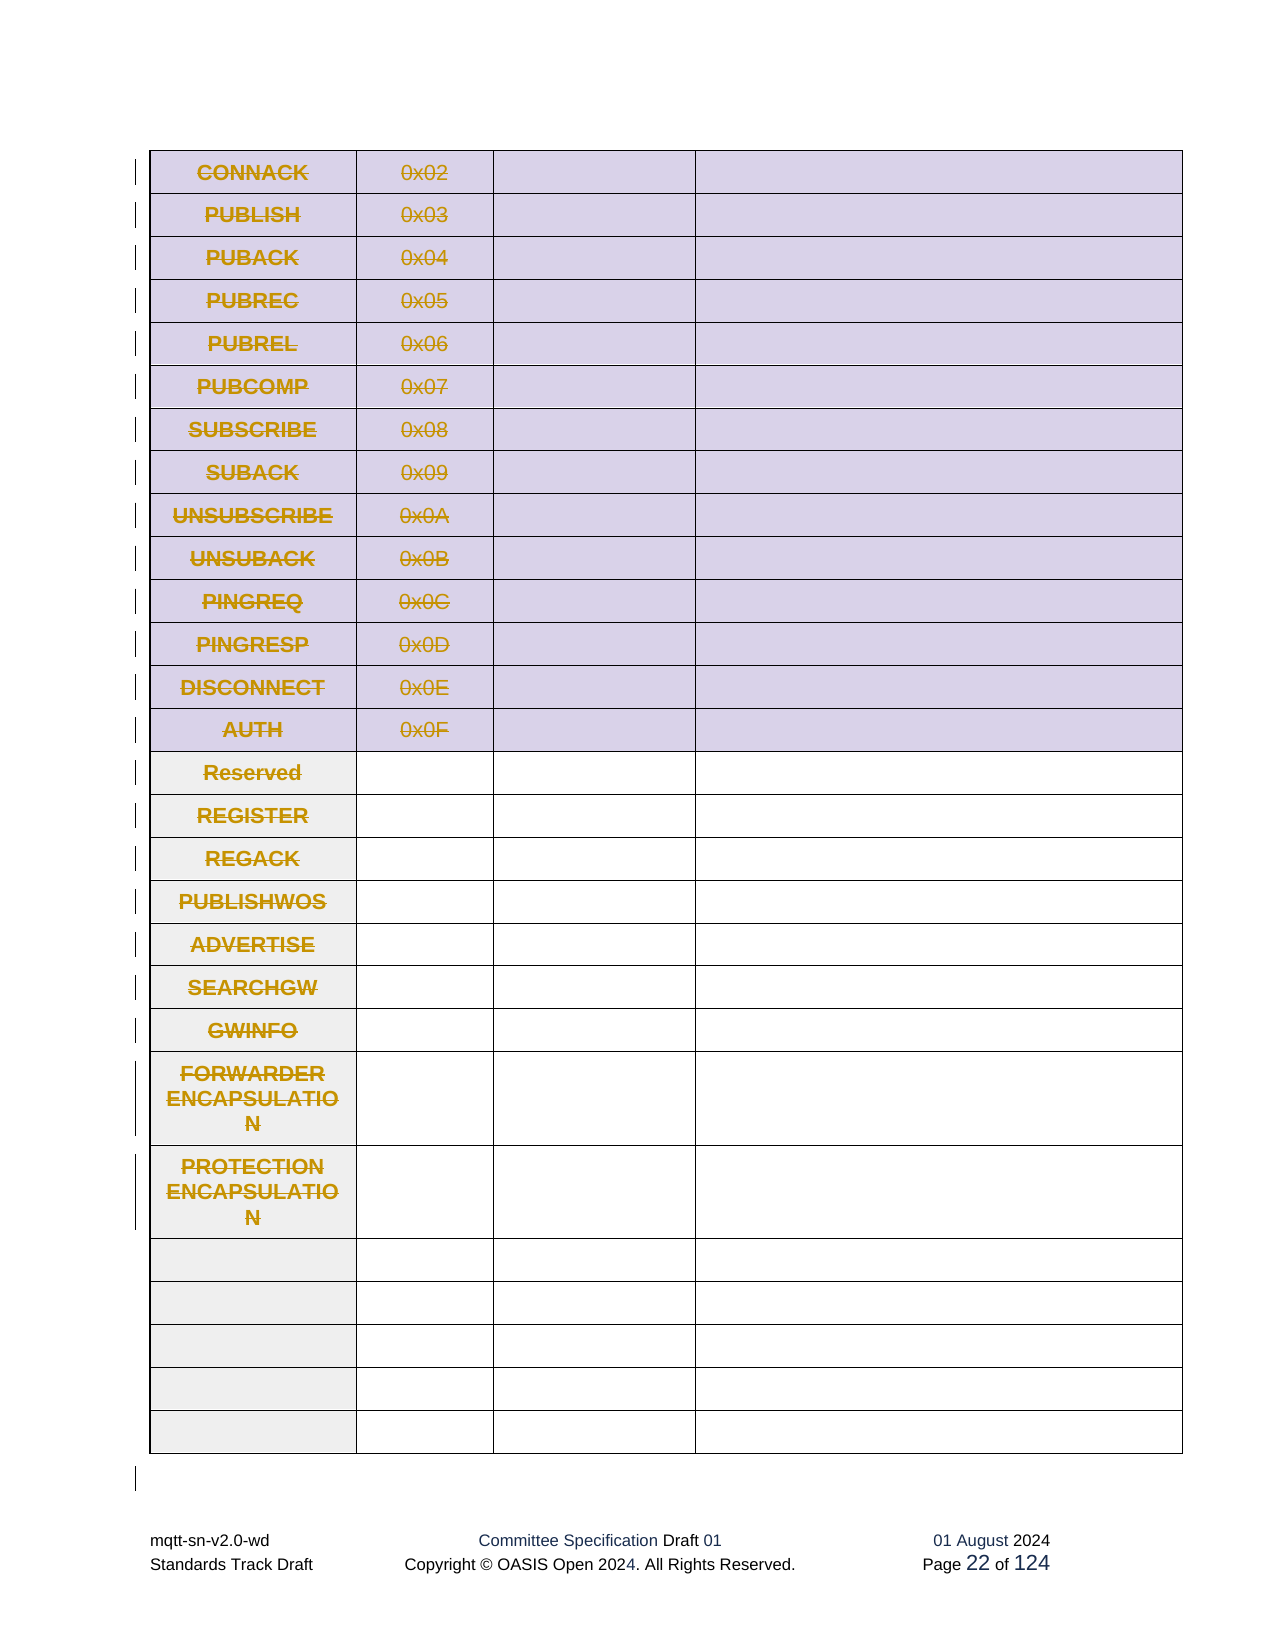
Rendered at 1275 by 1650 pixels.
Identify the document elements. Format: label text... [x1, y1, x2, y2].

table_cell [494, 1052, 695, 1144]
table_cell [494, 494, 695, 536]
table_cell [696, 966, 1182, 1008]
table_cell [151, 1325, 356, 1367]
table_cell [357, 1368, 493, 1409]
table_cell [696, 666, 1182, 708]
table_cell [357, 366, 493, 407]
table_cell [357, 666, 493, 708]
table_cell [696, 881, 1182, 922]
table_cell [696, 1411, 1182, 1452]
table_cell [357, 623, 493, 665]
table_cell [696, 1146, 1182, 1238]
table_cell [494, 451, 695, 493]
table_cell [357, 1052, 493, 1144]
table_cell [357, 1009, 493, 1051]
table_cell [696, 1368, 1182, 1409]
table_cell [357, 966, 493, 1008]
table_cell [696, 323, 1182, 364]
table_cell [494, 1368, 695, 1409]
table_cell [696, 623, 1182, 665]
table_cell [494, 151, 695, 193]
table_cell [696, 494, 1182, 536]
table_cell [151, 709, 356, 751]
table_cell [696, 280, 1182, 322]
table_cell [494, 1282, 695, 1324]
table_cell [494, 1146, 695, 1238]
table_cell [151, 409, 356, 450]
table_cell [494, 881, 695, 922]
table_cell [494, 580, 695, 622]
table_cell [494, 1325, 695, 1367]
table_cell [357, 1411, 493, 1452]
table_cell [494, 194, 695, 236]
table_cell [357, 323, 493, 364]
table_cell [151, 966, 356, 1008]
table_cell [494, 666, 695, 708]
table_cell [494, 537, 695, 579]
table_cell [696, 151, 1182, 193]
table_cell [494, 1009, 695, 1051]
table_cell [151, 366, 356, 407]
table_cell [151, 280, 356, 322]
table_cell [696, 1052, 1182, 1144]
table_cell [151, 924, 356, 965]
table_cell [357, 280, 493, 322]
table_cell [357, 580, 493, 622]
table_cell [151, 795, 356, 837]
table_cell [357, 881, 493, 922]
table_cell [357, 795, 493, 837]
table_cell [151, 580, 356, 622]
table_cell [151, 1052, 356, 1144]
table_cell [696, 1325, 1182, 1367]
table_cell [151, 451, 356, 493]
table_cell [696, 580, 1182, 622]
table_cell [151, 237, 356, 279]
table_cell [357, 451, 493, 493]
table_cell [696, 795, 1182, 837]
table_cell [151, 323, 356, 364]
table_cell [357, 151, 493, 193]
table_cell [494, 366, 695, 407]
table_cell [151, 666, 356, 708]
table_cell [357, 1282, 493, 1324]
table_cell [151, 194, 356, 236]
table_cell [151, 1411, 356, 1452]
table_cell [494, 280, 695, 322]
table_cell [494, 795, 695, 837]
table_cell [151, 838, 356, 879]
table_cell [151, 1009, 356, 1051]
table_cell [696, 409, 1182, 450]
table_cell [494, 924, 695, 965]
table_cell [494, 1411, 695, 1452]
table_cell [494, 838, 695, 879]
table_cell [151, 1282, 356, 1324]
table_cell [696, 1239, 1182, 1281]
table_cell [696, 924, 1182, 965]
table_cell [696, 838, 1182, 879]
table_cell [357, 237, 493, 279]
table_cell [357, 1146, 493, 1238]
table_cell [151, 881, 356, 922]
table_cell [151, 537, 356, 579]
table_cell [696, 709, 1182, 751]
table_cell [357, 1325, 493, 1367]
table_cell [494, 966, 695, 1008]
table_cell [494, 237, 695, 279]
table_cell [494, 623, 695, 665]
table_cell [357, 838, 493, 879]
table_cell [151, 1368, 356, 1409]
table_cell [357, 194, 493, 236]
table_cell [494, 409, 695, 450]
table_cell [151, 1146, 356, 1238]
table_cell [151, 623, 356, 665]
table_cell [494, 323, 695, 364]
table_cell [696, 194, 1182, 236]
table_cell [494, 752, 695, 794]
table_cell [357, 494, 493, 536]
table_cell [696, 237, 1182, 279]
table_cell [696, 537, 1182, 579]
table_cell [357, 409, 493, 450]
table_cell [494, 1239, 695, 1281]
table_cell [696, 752, 1182, 794]
table_cell [357, 752, 493, 794]
table_cell [696, 1282, 1182, 1324]
table_cell [151, 494, 356, 536]
table_cell [357, 709, 493, 751]
table_cell [151, 1239, 356, 1281]
table_cell [494, 709, 695, 751]
table_cell [151, 752, 356, 794]
table_cell [357, 537, 493, 579]
table_cell [696, 451, 1182, 493]
text 2.2 Packet Identifier [150, 1466, 1125, 1491]
table_cell [696, 1009, 1182, 1051]
table_cell [151, 151, 356, 193]
table_cell [357, 924, 493, 965]
table_cell [696, 366, 1182, 407]
table_cell [357, 1239, 493, 1281]
